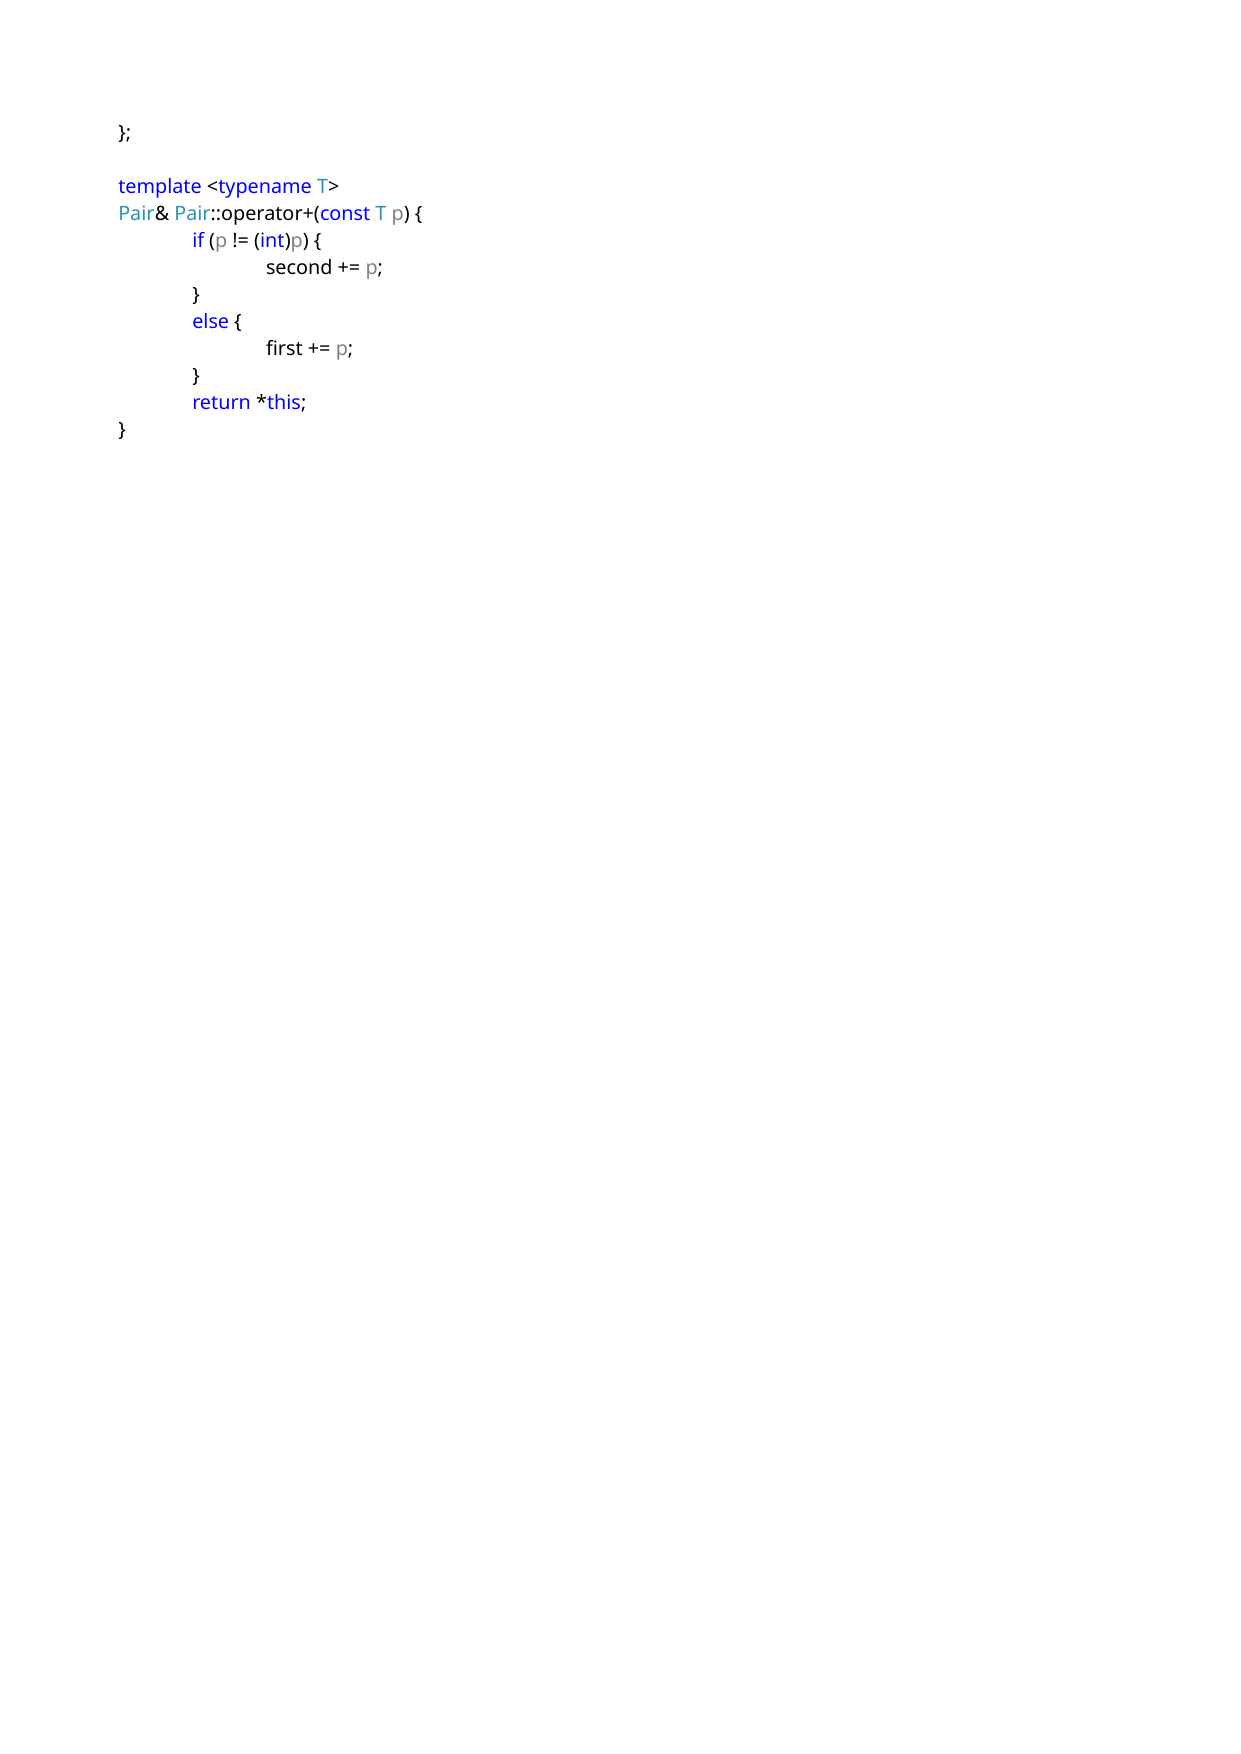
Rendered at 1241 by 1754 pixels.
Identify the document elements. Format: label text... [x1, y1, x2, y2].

text else { [118, 307, 1122, 334]
text Pair& Pair::operator+(const T p) { [118, 199, 1122, 226]
text first += p; [118, 334, 1122, 361]
text } [118, 280, 1122, 307]
text } [118, 415, 1122, 442]
text } [118, 361, 1122, 388]
text template <typename T> [118, 172, 1122, 199]
text second += p; [118, 253, 1122, 280]
text return *this; [118, 388, 1122, 415]
text if (p != (int)p) { [118, 226, 1122, 253]
text }; [118, 118, 1122, 145]
